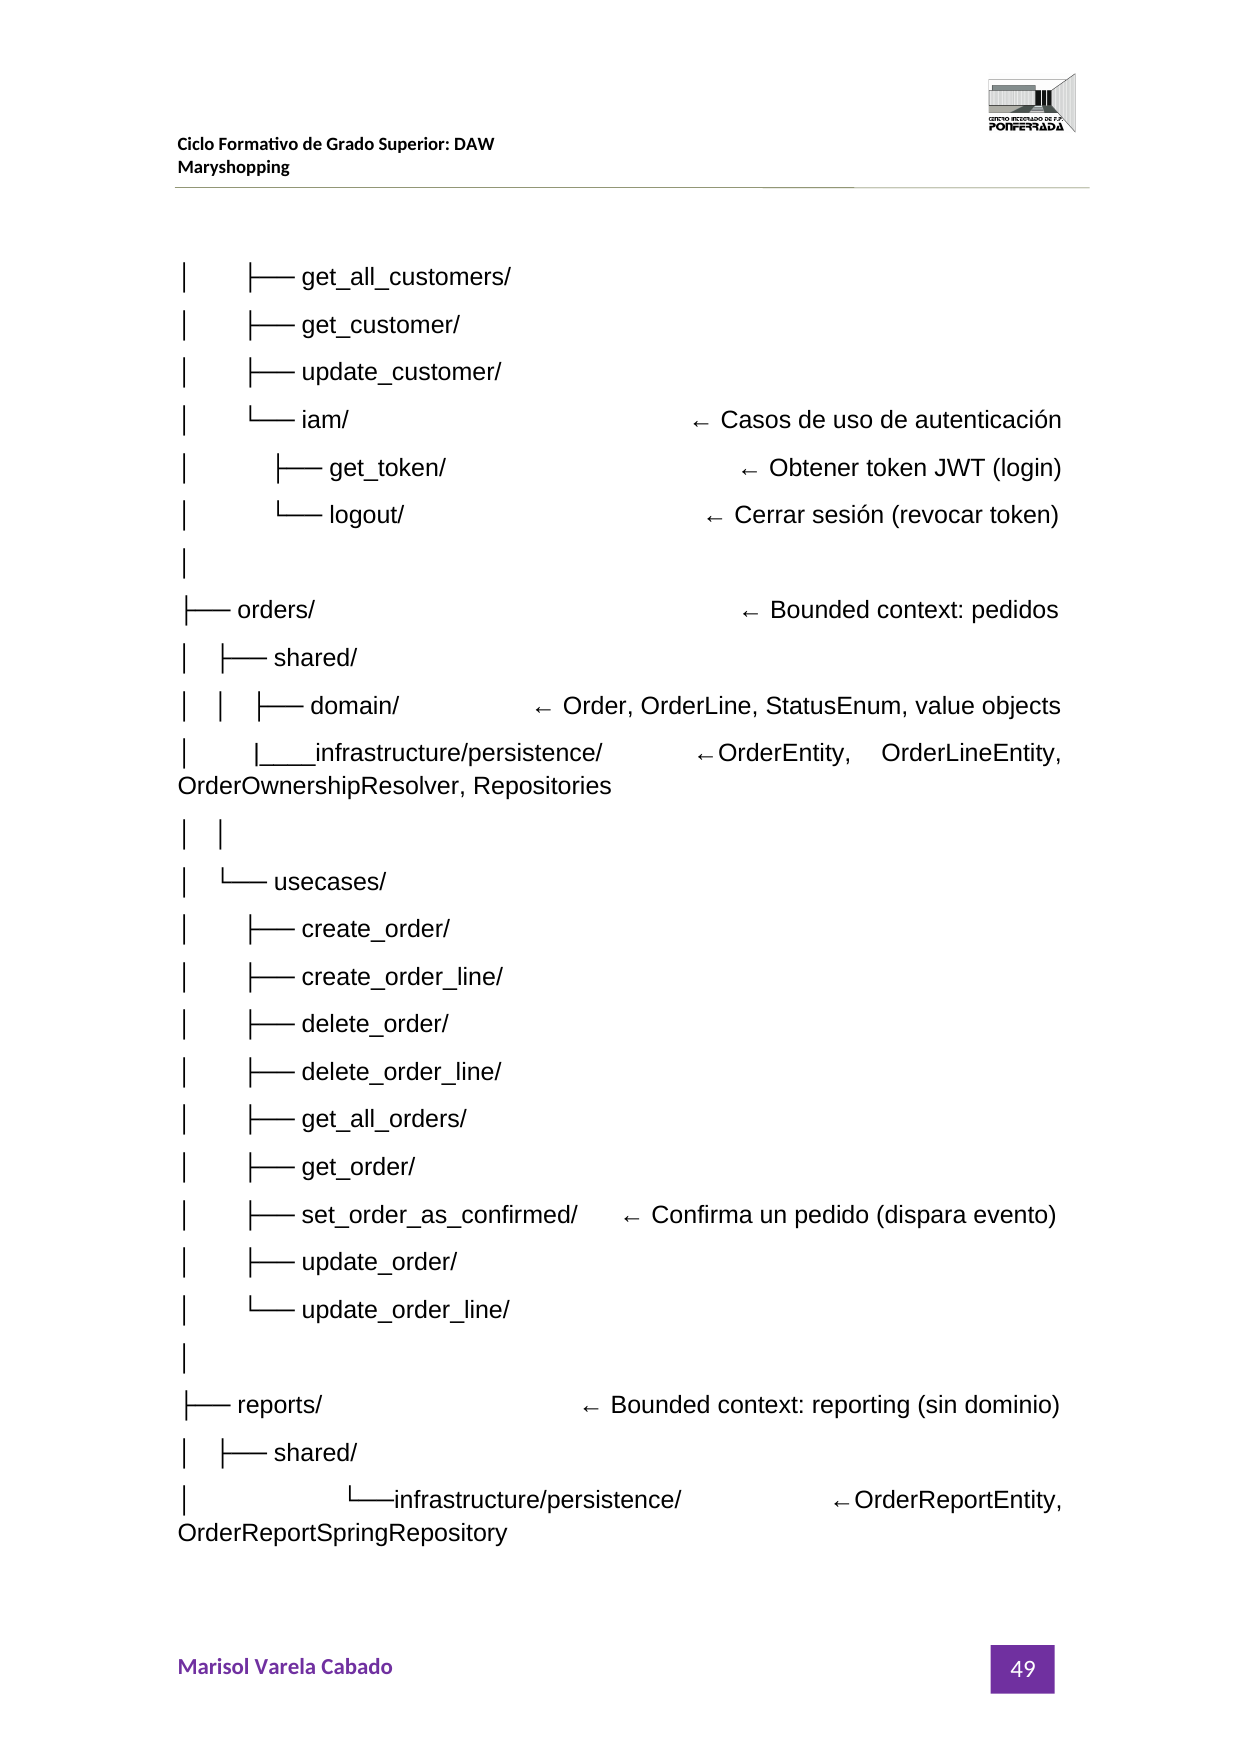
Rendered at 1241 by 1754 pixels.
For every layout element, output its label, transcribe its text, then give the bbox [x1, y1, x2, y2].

text │ └── usecases/ [177, 866, 1063, 895]
text │ │ [185, 819, 219, 848]
text │ ├── delete_order_line/ [251, 1057, 1063, 1086]
text │ ├── get_all_customers/ [185, 262, 249, 291]
text │ [177, 1342, 1063, 1371]
text │ ├── get_token/ ← Obtener token JWT (login) [279, 453, 1063, 481]
text │ │ [221, 819, 1063, 848]
text │ └── iam/ ← Casos de uso de autenticación [185, 405, 1063, 434]
text │ [177, 548, 183, 577]
text │ ├── shared/ [185, 643, 221, 672]
text │ ├── update_customer/ [185, 357, 249, 386]
text │ └── update_order_line/ [185, 1295, 1063, 1324]
text │ │ ├── domain/ ← Order, OrderLine, StatusEnum, value objects [260, 691, 1063, 719]
text │ │ [177, 819, 183, 848]
text │ ├── update_customer/ [251, 357, 1063, 386]
text │ ├── get_all_orders/ [251, 1104, 1063, 1133]
text │ ├── get_all_orders/ [185, 1104, 249, 1133]
text │ ├── get_all_customers/ [251, 262, 1063, 291]
text │ ├── shared/ [223, 1438, 1063, 1466]
text │ ├── create_order/ [185, 914, 249, 943]
text │ ├── create_order_line/ [185, 962, 249, 990]
text │ ├── update_order/ [251, 1247, 1063, 1276]
text │ ├── get_token/ ← Obtener token JWT (login) [185, 453, 277, 481]
text │ └── logout/ ← Cerrar sesión (revocar token) [185, 500, 1063, 529]
text │ ├── create_order/ [251, 914, 1063, 943]
text │ ├── delete_order/ [251, 1009, 1063, 1038]
text │ ├── delete_order_line/ [185, 1057, 249, 1086]
text │ ├── create_order_line/ [251, 962, 1063, 990]
text │ ├── shared/ [223, 643, 1063, 672]
text │ [185, 548, 1063, 577]
text ├── orders/ ← Bounded context: pedidos [187, 595, 1063, 624]
text │ |____infrastructure/persistence/ ←OrderEntity, OrderLineEntity, OrderOwnershipResolver, Repositories [177, 738, 1063, 800]
text ├── reports/ ← Bounded context: reporting (sin dominio) [187, 1390, 1063, 1419]
text │ ├── set_order_as_confirmed/ ← Confirma un pedido (dispara evento) [251, 1200, 1063, 1228]
text │ ├── get_customer/ [251, 310, 1063, 338]
text │ ├── get_order/ [185, 1152, 249, 1181]
text │ ├── get_order/ [251, 1152, 1063, 1181]
text │ └──infrastructure/persistence/ ←OrderReportEntity, OrderReportSpringRepository [177, 1485, 1063, 1547]
text │ ├── get_customer/ [185, 310, 249, 338]
text │ ├── set_order_as_confirmed/ ← Confirma un pedido (dispara evento) [185, 1200, 249, 1228]
text │ ├── update_order/ [185, 1247, 249, 1276]
text │ ├── delete_order/ [185, 1009, 249, 1038]
text │ ├── shared/ [185, 1438, 221, 1466]
